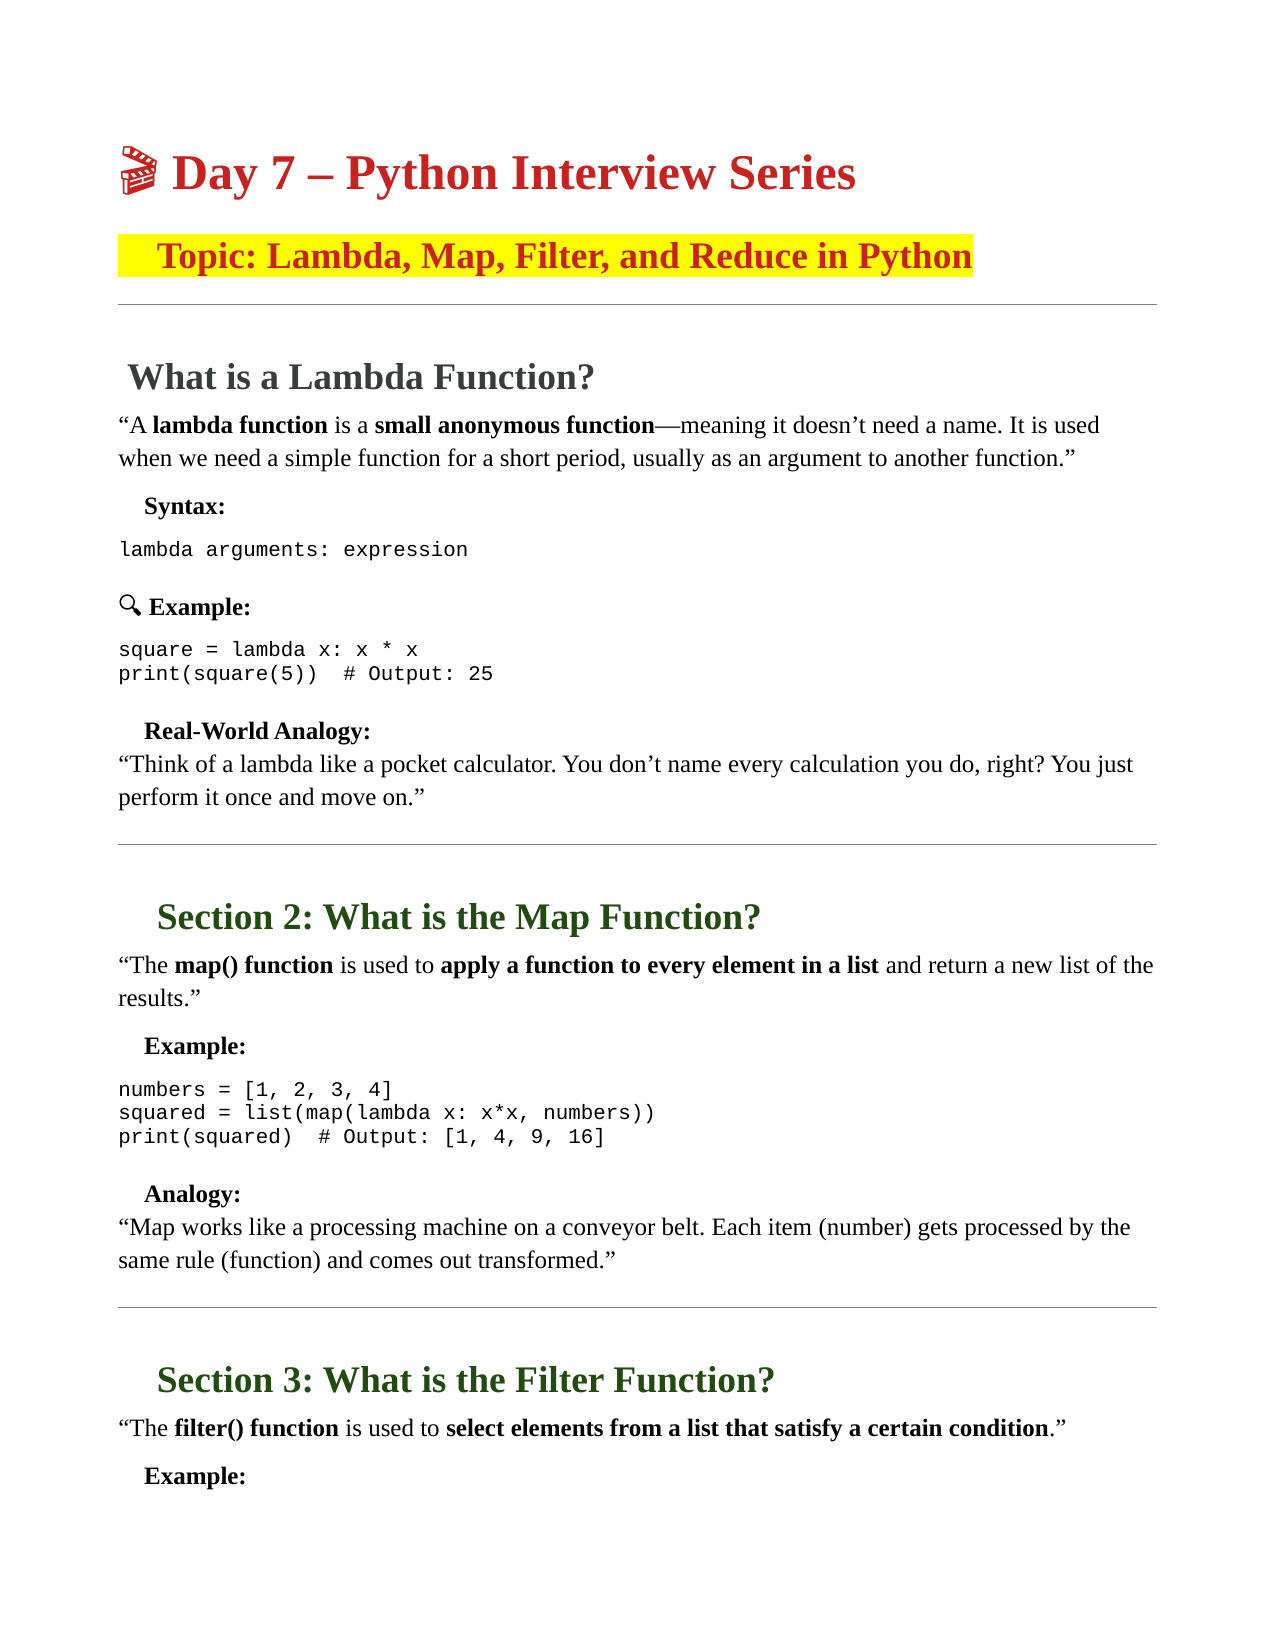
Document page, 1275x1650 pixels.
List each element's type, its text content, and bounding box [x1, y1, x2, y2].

text squared = list(map(lambda x: x*x, numbers)) [118, 1102, 1157, 1126]
text “The filter() function is used to select elements from a list that satisfy a certain condition.” [118, 1413, 1157, 1442]
text 📘 Example: [118, 1031, 1157, 1060]
text 🧠 Real-World Analogy: “Think of a lambda like a pocket calculator. You don’t name every calculation you do, right? You just perform it once and move on.” [118, 716, 1157, 811]
text square = lambda x: x * x [118, 639, 1157, 663]
text lambda arguments: expression [118, 538, 1157, 562]
text 📘 Syntax: [118, 491, 1157, 520]
text print(squared) # Output: [1, 4, 9, 16] [118, 1126, 1157, 1149]
subtitle 🎬 Day 7 – Python Interview Series [118, 143, 1157, 201]
subtitle 🔹 Section 3: What is the Filter Function? [118, 1358, 1157, 1401]
text 🔍 Example: [118, 592, 1157, 620]
text “A lambda function is a small anonymous function—meaning it doesn’t need a name. It is used when we need a simple function for a short period, usually as an argument to another function.” [118, 410, 1157, 472]
text 📘 Example: [118, 1461, 1157, 1490]
text “The map() function is used to apply a function to every element in a list and return a new list of the results.” [118, 950, 1157, 1012]
text 🧠 Analogy: “Map works like a processing machine on a conveyor belt. Each item (number) gets processed by the same rule (function) and comes out transformed.” [118, 1179, 1157, 1274]
text numbers = [1, 2, 3, 4] [118, 1079, 1157, 1102]
text print(square(5)) # Output: 25 [118, 663, 1157, 687]
subtitle 🔥 Topic: Lambda, Map, Filter, and Reduce in Python [118, 234, 1157, 277]
subtitle 🔹 Section 2: What is the Map Function? [118, 895, 1157, 938]
subtitle What is a Lambda Function? [118, 355, 1157, 398]
